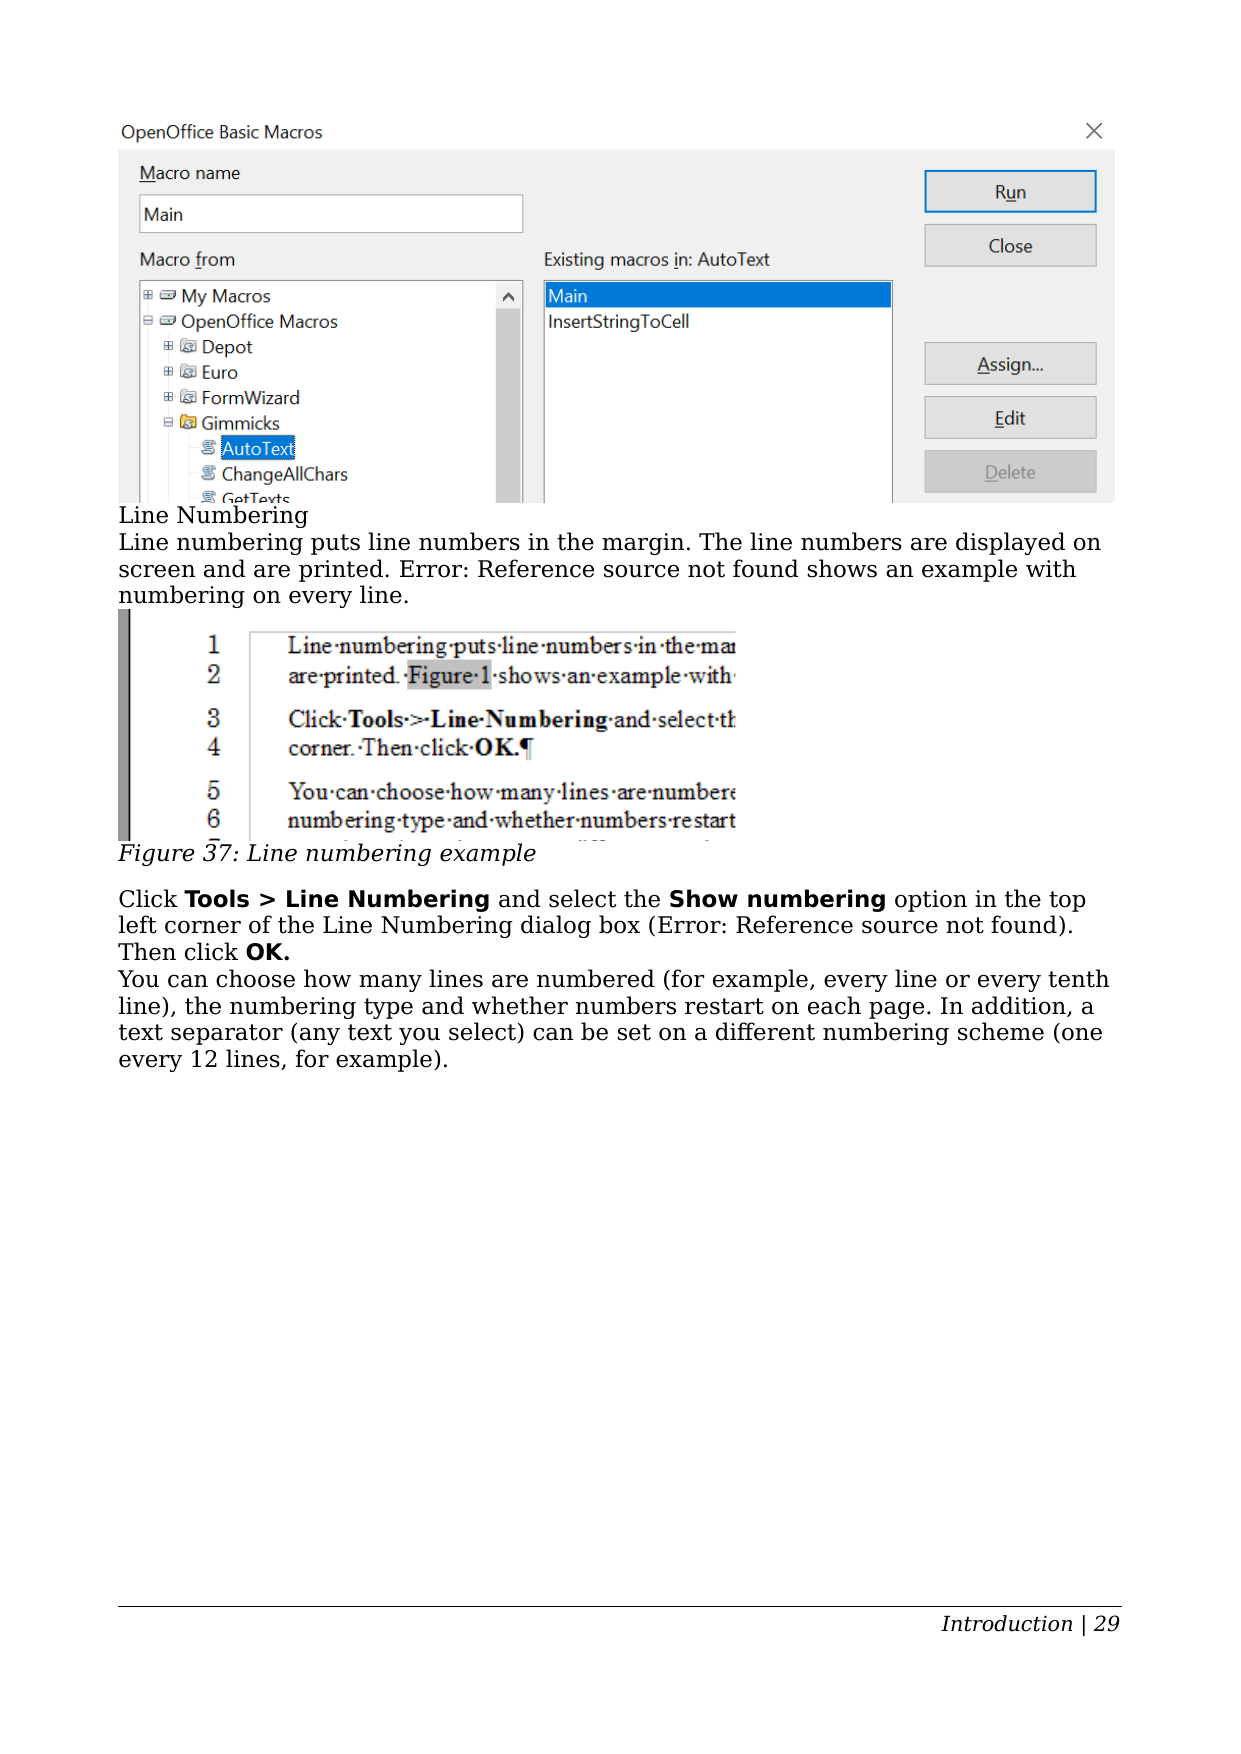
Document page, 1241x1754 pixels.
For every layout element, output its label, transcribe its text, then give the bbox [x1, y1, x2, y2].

text Line Numbering [118, 502, 1122, 529]
text You can choose how many lines are numbered (for example, every line or every tenth line), the numbering type and whether numbers restart on each page. In addition, a text separator (any text you select) can be set on a different numbering scheme (one every 12 lines, for example). [118, 966, 1122, 1073]
picture [118, 609, 736, 841]
text Line numbering puts line numbers in the margin. The line numbers are displayed on screen and are printed. Error: Reference source not found shows an example with numbering on every line. [118, 529, 1122, 609]
picture [118, 118, 1115, 503]
text Click Tools > Line Numbering and select the Show numbering option in the top left corner of the Line Numbering dialog box (Error: Reference source not found). Then click OK. [118, 886, 1122, 966]
text Figure 37: Line numbering example [118, 841, 735, 867]
